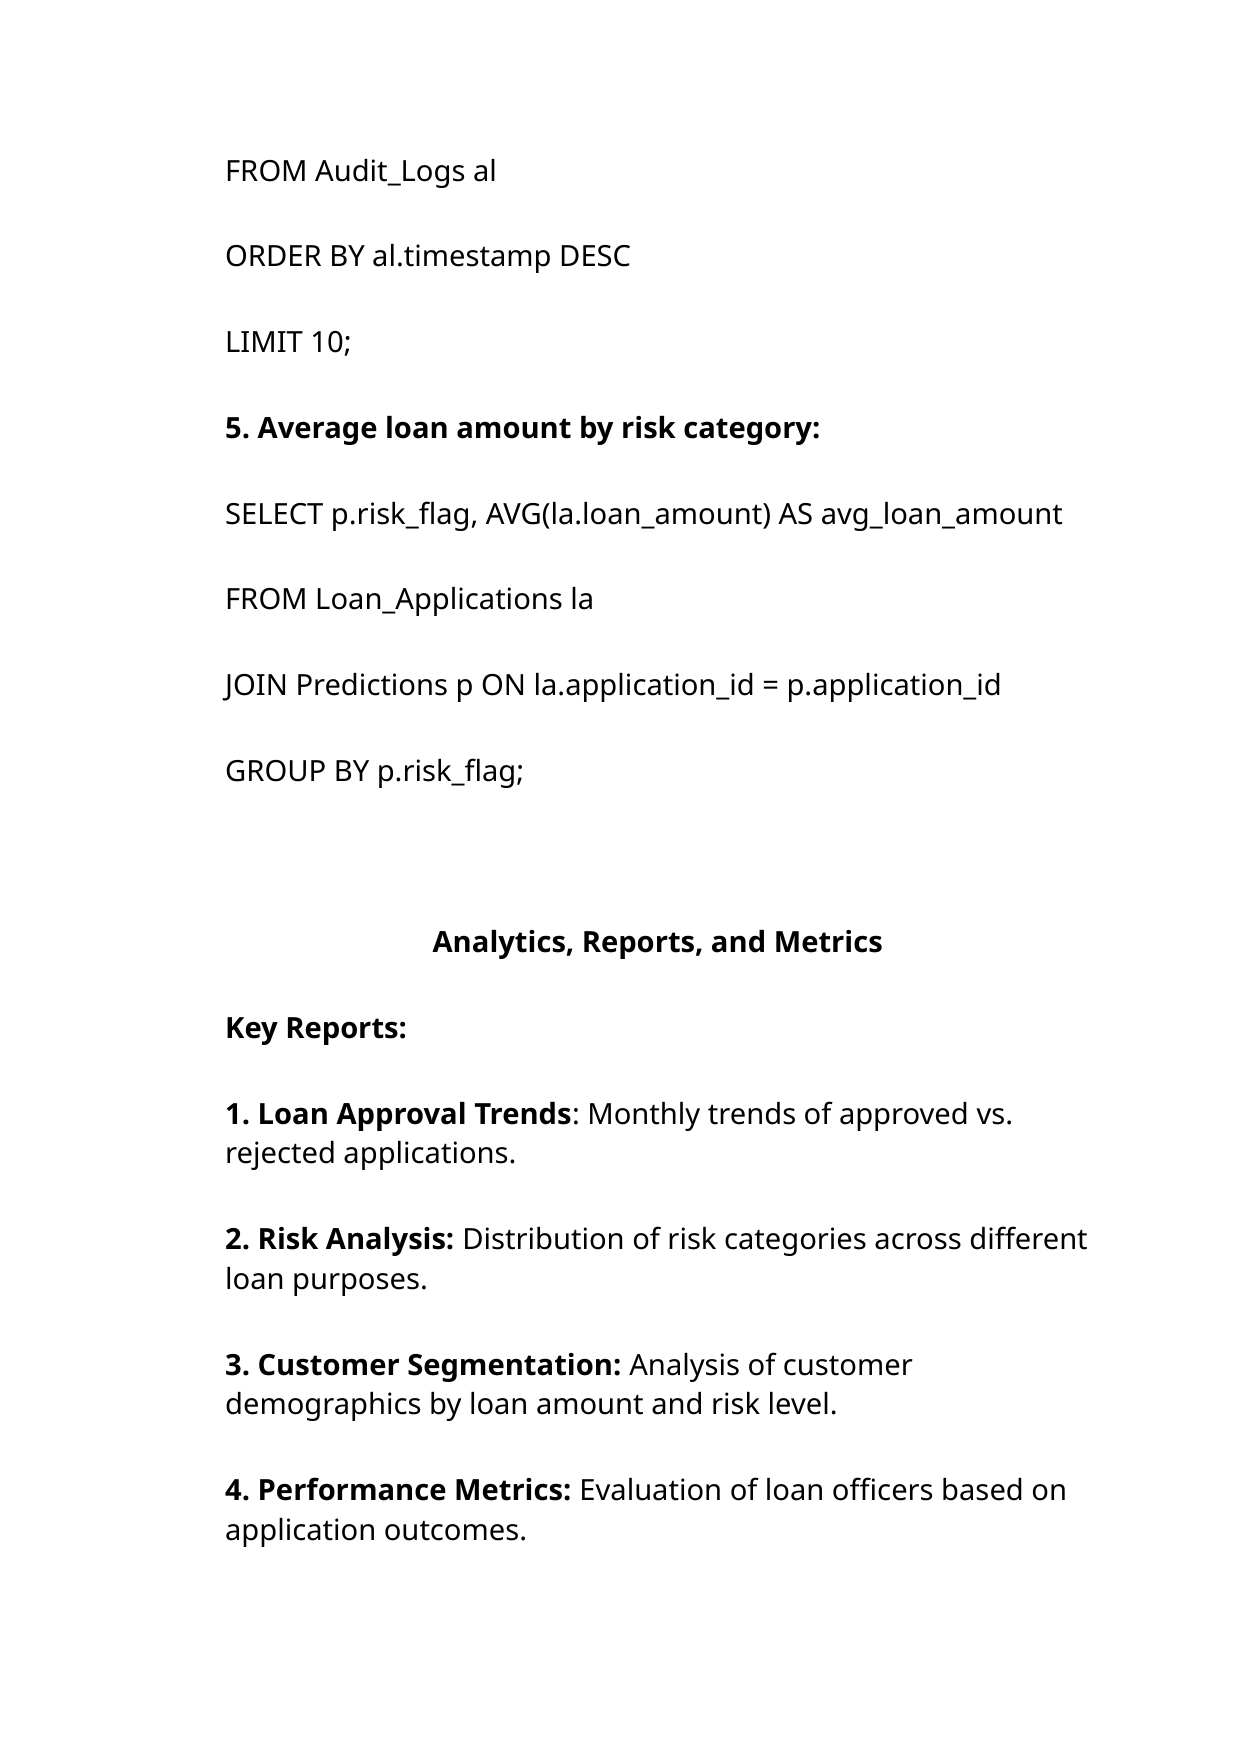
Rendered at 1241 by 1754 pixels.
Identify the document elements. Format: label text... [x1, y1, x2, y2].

list Analytics, Reports, and Metrics [225, 922, 1090, 961]
list 1. Loan Approval Trends: Monthly trends of approved vs. rejected applications. [225, 1093, 1090, 1172]
list 4. Performance Metrics: Evaluation of loan officers based on application outcomes. [225, 1469, 1090, 1549]
list 2. Risk Analysis: Distribution of risk categories across different loan purposes. [225, 1218, 1090, 1298]
list LIMIT 10; [225, 321, 1090, 361]
list FROM Loan_Applications la [225, 579, 1090, 618]
list FROM Audit_Logs al [225, 150, 1090, 190]
list JOIN Predictions p ON la.application_id = p.application_id [225, 664, 1090, 704]
list SELECT p.risk_flag, AVG(la.loan_amount) AS avg_loan_amount [225, 493, 1090, 533]
list GROUP BY p.risk_flag; [225, 750, 1090, 790]
list Key Reports: [225, 1007, 1090, 1047]
list ORDER BY al.timestamp DESC [225, 236, 1090, 275]
list 3. Customer Segmentation: Analysis of customer demographics by loan amount and risk level. [225, 1344, 1090, 1423]
list 5. Average loan amount by risk category: [225, 407, 1090, 447]
